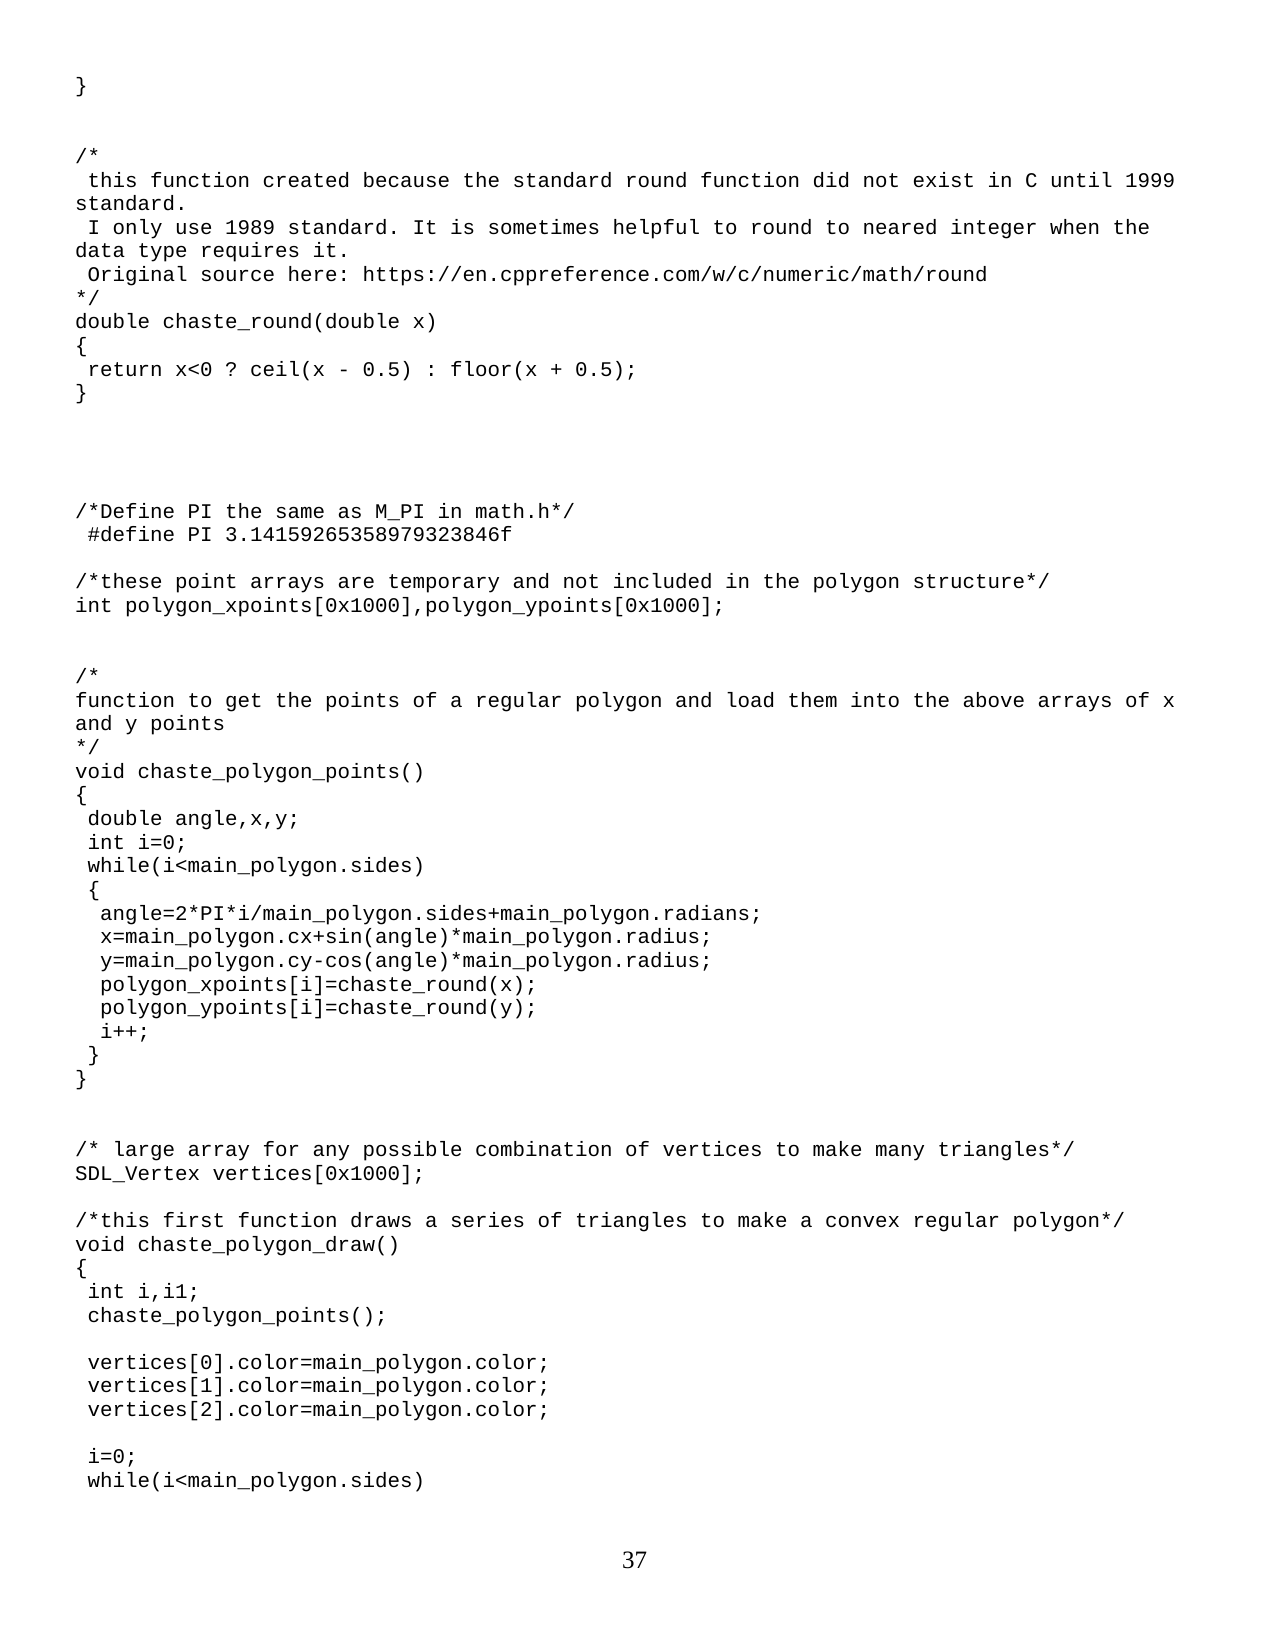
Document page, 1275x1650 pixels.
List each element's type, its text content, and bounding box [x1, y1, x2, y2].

text Original source here: https://en.cppreference.com/w/c/numeric/math/round [75, 264, 1200, 288]
text void chaste_polygon_draw() [75, 1234, 1200, 1257]
text int i,i1; [75, 1281, 1200, 1304]
text */ [75, 737, 1200, 761]
text { [75, 879, 1200, 903]
text } [75, 75, 1200, 99]
text chaste_polygon_points(); [75, 1304, 1200, 1328]
text while(i<main_polygon.sides) [75, 855, 1200, 879]
text angle=2*PI*i/main_polygon.sides+main_polygon.radians; [75, 903, 1200, 926]
text this function created because the standard round function did not exist in C until 1999 standard. [75, 169, 1200, 217]
text i++; [75, 1021, 1200, 1044]
text x=main_polygon.cx+sin(angle)*main_polygon.radius; [75, 926, 1200, 950]
text function to get the points of a regular polygon and load them into the above arrays of x and y points [75, 690, 1200, 737]
text double angle,x,y; [75, 808, 1200, 832]
text vertices[1].color=main_polygon.color; [75, 1376, 1200, 1399]
text polygon_ypoints[i]=chaste_round(y); [75, 997, 1200, 1021]
text return x<0 ? ceil(x - 0.5) : floor(x + 0.5); [75, 359, 1200, 382]
text /* [75, 146, 1200, 169]
text I only use 1989 standard. It is sometimes helpful to round to neared integer when the data type requires it. [75, 217, 1200, 264]
text i=0; [75, 1446, 1200, 1470]
text { [75, 784, 1200, 808]
text #define PI 3.14159265358979323846f [75, 524, 1200, 548]
text /*this first function draws a series of triangles to make a convex regular polygon*/ [75, 1210, 1200, 1234]
text /*Define PI the same as M_PI in math.h*/ [75, 501, 1200, 524]
text double chaste_round(double x) [75, 311, 1200, 335]
text y=main_polygon.cy-cos(angle)*main_polygon.radius; [75, 950, 1200, 973]
text SDL_Vertex vertices[0x1000]; [75, 1163, 1200, 1186]
text } [75, 1044, 1200, 1068]
text } [75, 382, 1200, 406]
text vertices[0].color=main_polygon.color; [75, 1352, 1200, 1376]
text int polygon_xpoints[0x1000],polygon_ypoints[0x1000]; [75, 595, 1200, 619]
text */ [75, 288, 1200, 311]
text while(i<main_polygon.sides) [75, 1470, 1200, 1494]
text void chaste_polygon_points() [75, 761, 1200, 784]
text { [75, 335, 1200, 359]
text /* [75, 666, 1200, 690]
text } [75, 1068, 1200, 1092]
text vertices[2].color=main_polygon.color; [75, 1399, 1200, 1423]
text polygon_xpoints[i]=chaste_round(x); [75, 973, 1200, 997]
text /* large array for any possible combination of vertices to make many triangles*/ [75, 1139, 1200, 1163]
text int i=0; [75, 832, 1200, 855]
text /*these point arrays are temporary and not included in the polygon structure*/ [75, 572, 1200, 595]
text { [75, 1257, 1200, 1281]
